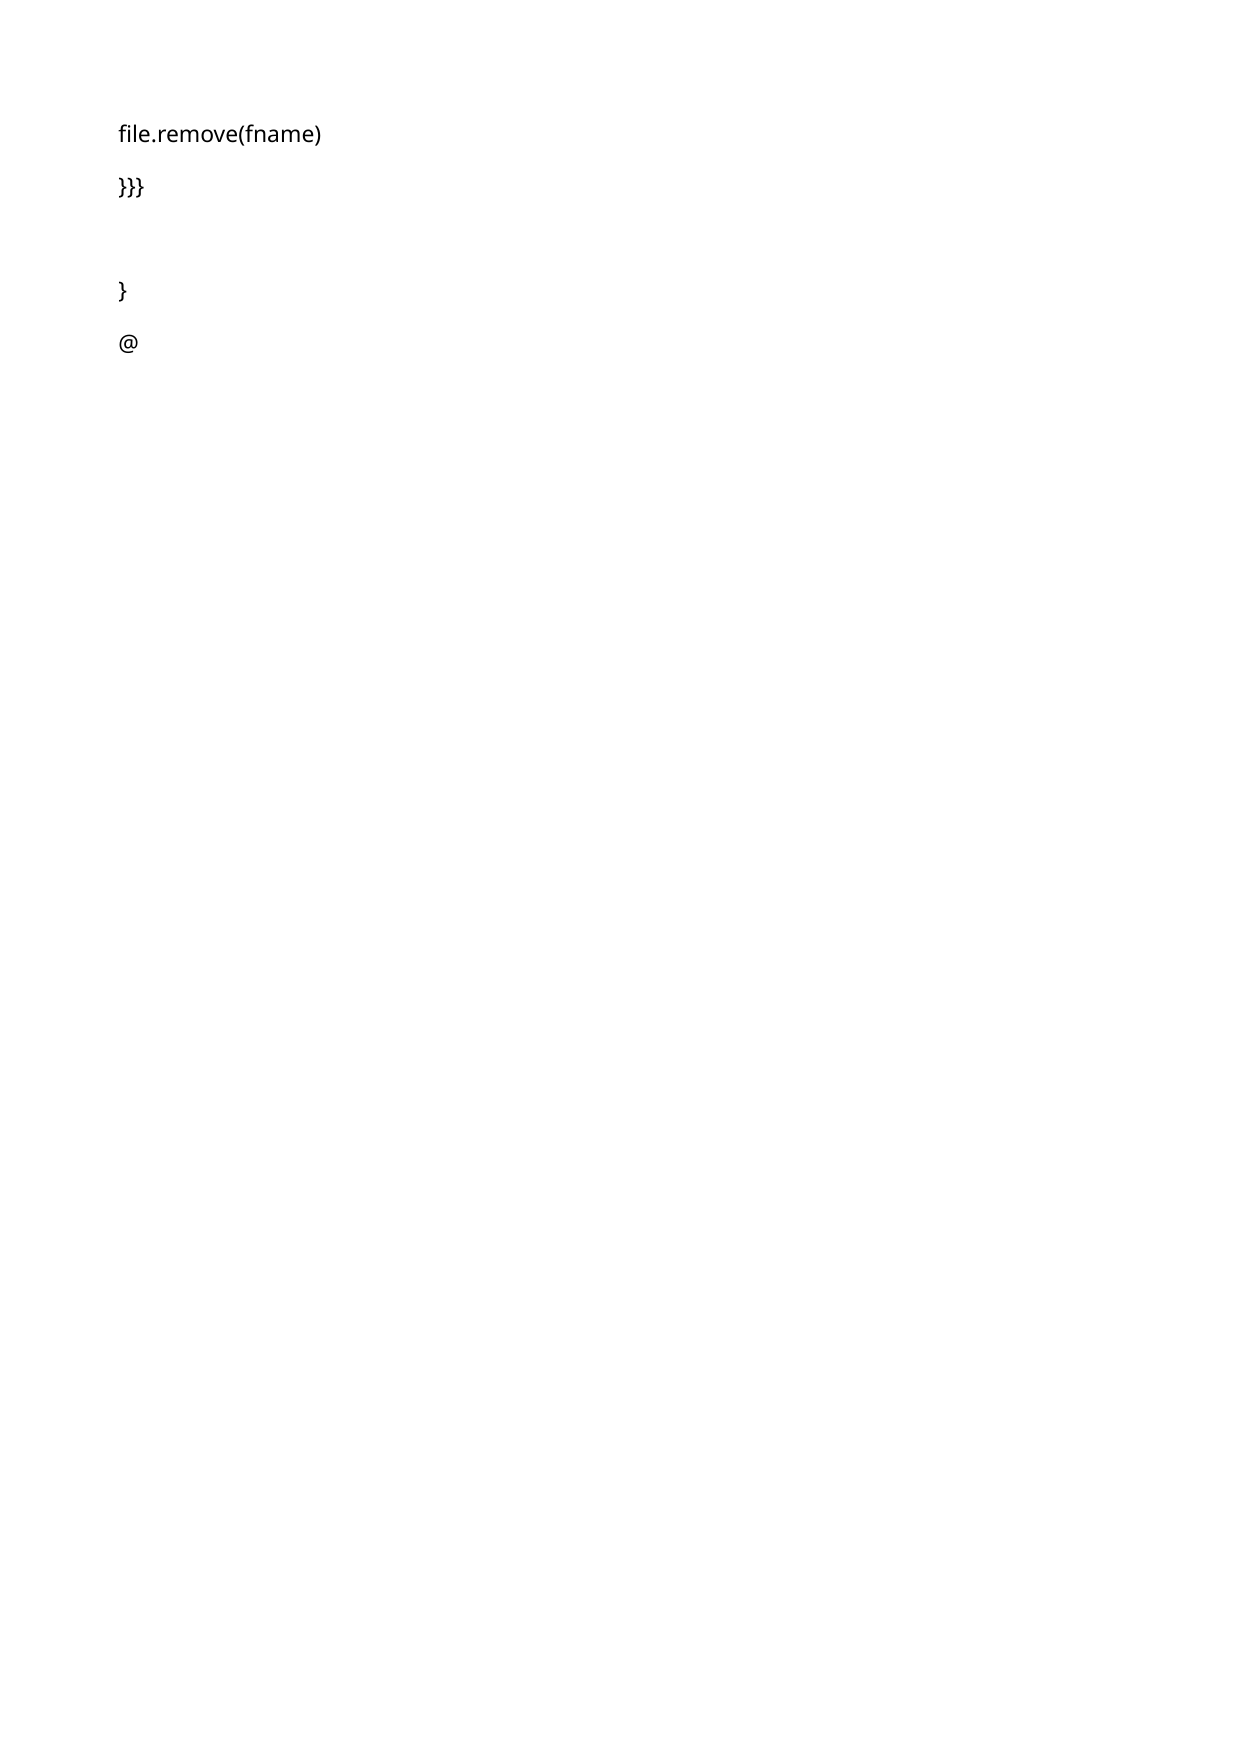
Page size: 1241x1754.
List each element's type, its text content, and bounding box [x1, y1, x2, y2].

text } [118, 274, 1122, 306]
text }}} [118, 170, 1122, 201]
text @ [118, 326, 1122, 358]
text file.remove(fname) [118, 118, 1122, 149]
